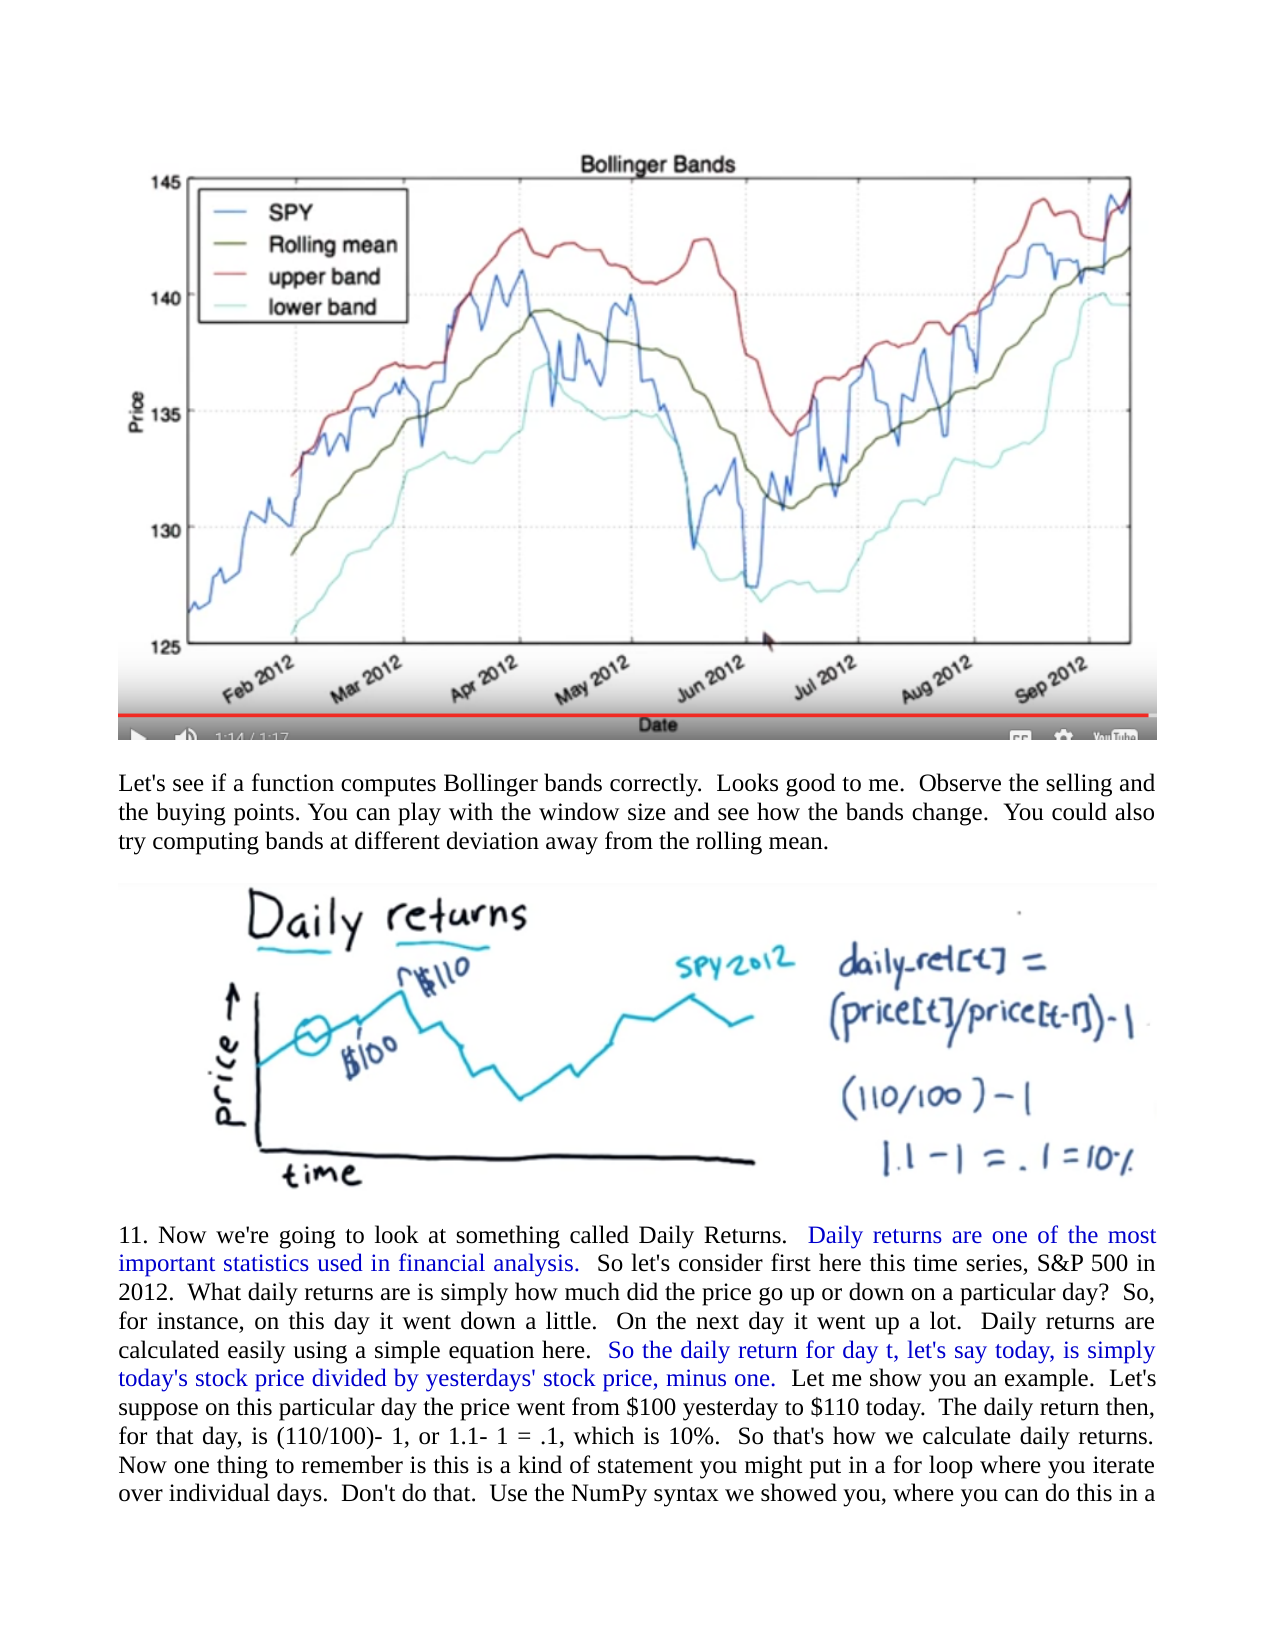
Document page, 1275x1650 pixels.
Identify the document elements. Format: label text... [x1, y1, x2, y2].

picture [118, 883, 1157, 1191]
text 11. Now we're going to look at something called Daily Returns. Daily returns are one of the most important statistics used in financial analysis. So let's consider first here this time series, S&P 500 in 2012. What daily returns are is simply how much did the price go up or down on a particular day? So, for instance, on this day it went down a little. On the next day it went up a lot. Daily returns are calculated easily using a simple equation here. So the daily return for day t, let's say today, is simply today's stock price divided by yesterdays' stock price, minus one. Let me show you an example. Let's suppose on this particular day the price went from $100 yesterday to $110 today. The daily return then, for that day, is (110/100)- 1, or 1.1- 1 = .1, which is 10%. So that's how we calculate daily returns. Now one thing to remember is this is a kind of statement you might put in a for loop where you iterate over individual days. Don't do that. Use the NumPy syntax we showed you, where you can do this in a [118, 1220, 1157, 1507]
picture [118, 146, 1157, 740]
text Let's see if a function computes Bollinger bands correctly. Looks good to me. Observe the selling and the buying points. You can play with the window size and see how the bands change. You could also try computing bands at different deviation away from the rolling mean. [118, 768, 1157, 855]
